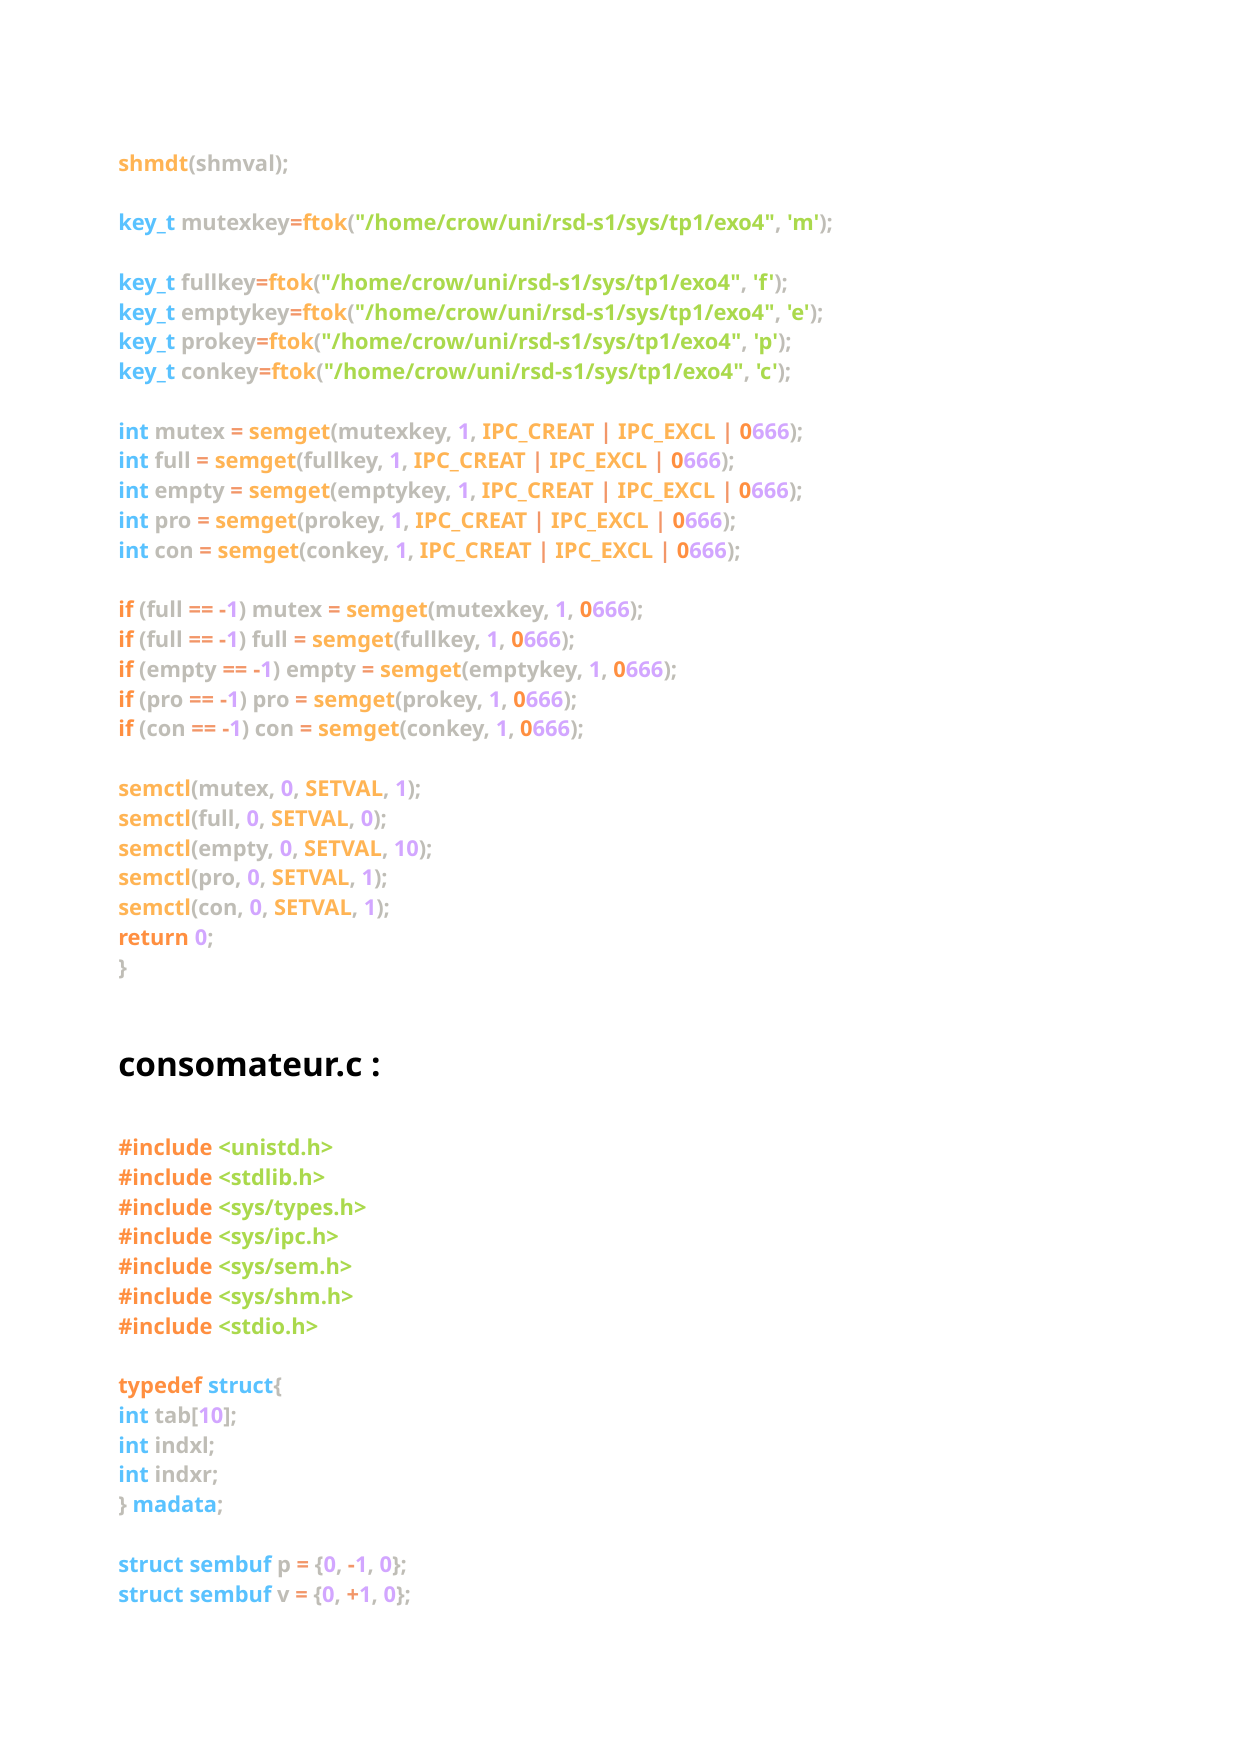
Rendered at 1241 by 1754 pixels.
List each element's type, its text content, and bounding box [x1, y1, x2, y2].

text int con = semget(conkey, 1, IPC_CREAT | IPC_EXCL | 0666); [118, 535, 1122, 564]
text int full = semget(fullkey, 1, IPC_CREAT | IPC_EXCL | 0666); [118, 445, 1122, 475]
text int pro = semget(prokey, 1, IPC_CREAT | IPC_EXCL | 0666); [118, 505, 1122, 535]
text typedef struct{ [118, 1370, 1122, 1400]
text int empty = semget(emptykey, 1, IPC_CREAT | IPC_EXCL | 0666); [118, 475, 1122, 505]
text #include <sys/ipc.h> [118, 1221, 1122, 1251]
text } [118, 952, 1122, 981]
text semctl(con, 0, SETVAL, 1); [118, 892, 1122, 922]
text consomateur.c : [118, 1041, 1122, 1086]
text #include <stdlib.h> [118, 1162, 1122, 1191]
text semctl(full, 0, SETVAL, 0); [118, 803, 1122, 832]
text int indxl; [118, 1430, 1122, 1459]
text int mutex = semget(mutexkey, 1, IPC_CREAT | IPC_EXCL | 0666); [118, 416, 1122, 445]
text shmdt(shmval); [118, 148, 1122, 178]
text } madata; [118, 1489, 1122, 1519]
text if (full == -1) mutex = semget(mutexkey, 1, 0666); [118, 594, 1122, 624]
text struct sembuf p = {0, -1, 0}; [118, 1549, 1122, 1578]
text semctl(mutex, 0, SETVAL, 1); [118, 773, 1122, 803]
text key_t prokey=ftok("/home/crow/uni/rsd-s1/sys/tp1/exo4", 'p'); [118, 326, 1122, 356]
text #include <sys/types.h> [118, 1191, 1122, 1221]
text semctl(empty, 0, SETVAL, 10); [118, 832, 1122, 862]
text #include <sys/shm.h> [118, 1281, 1122, 1311]
text #include <unistd.h> [118, 1132, 1122, 1162]
text semctl(pro, 0, SETVAL, 1); [118, 862, 1122, 892]
text return 0; [118, 922, 1122, 952]
text struct sembuf v = {0, +1, 0}; [118, 1578, 1122, 1608]
text if (pro == -1) pro = semget(prokey, 1, 0666); [118, 684, 1122, 713]
text key_t emptykey=ftok("/home/crow/uni/rsd-s1/sys/tp1/exo4", 'e'); [118, 297, 1122, 326]
text int indxr; [118, 1459, 1122, 1489]
text if (con == -1) con = semget(conkey, 1, 0666); [118, 713, 1122, 743]
text int tab[10]; [118, 1400, 1122, 1430]
text #include <sys/sem.h> [118, 1251, 1122, 1281]
text key_t conkey=ftok("/home/crow/uni/rsd-s1/sys/tp1/exo4", 'c'); [118, 356, 1122, 386]
text #include <stdio.h> [118, 1311, 1122, 1340]
text if (full == -1) full = semget(fullkey, 1, 0666); [118, 624, 1122, 654]
text key_t mutexkey=ftok("/home/crow/uni/rsd-s1/sys/tp1/exo4", 'm'); [118, 207, 1122, 237]
text if (empty == -1) empty = semget(emptykey, 1, 0666); [118, 654, 1122, 684]
text key_t fullkey=ftok("/home/crow/uni/rsd-s1/sys/tp1/exo4", 'f'); [118, 267, 1122, 297]
